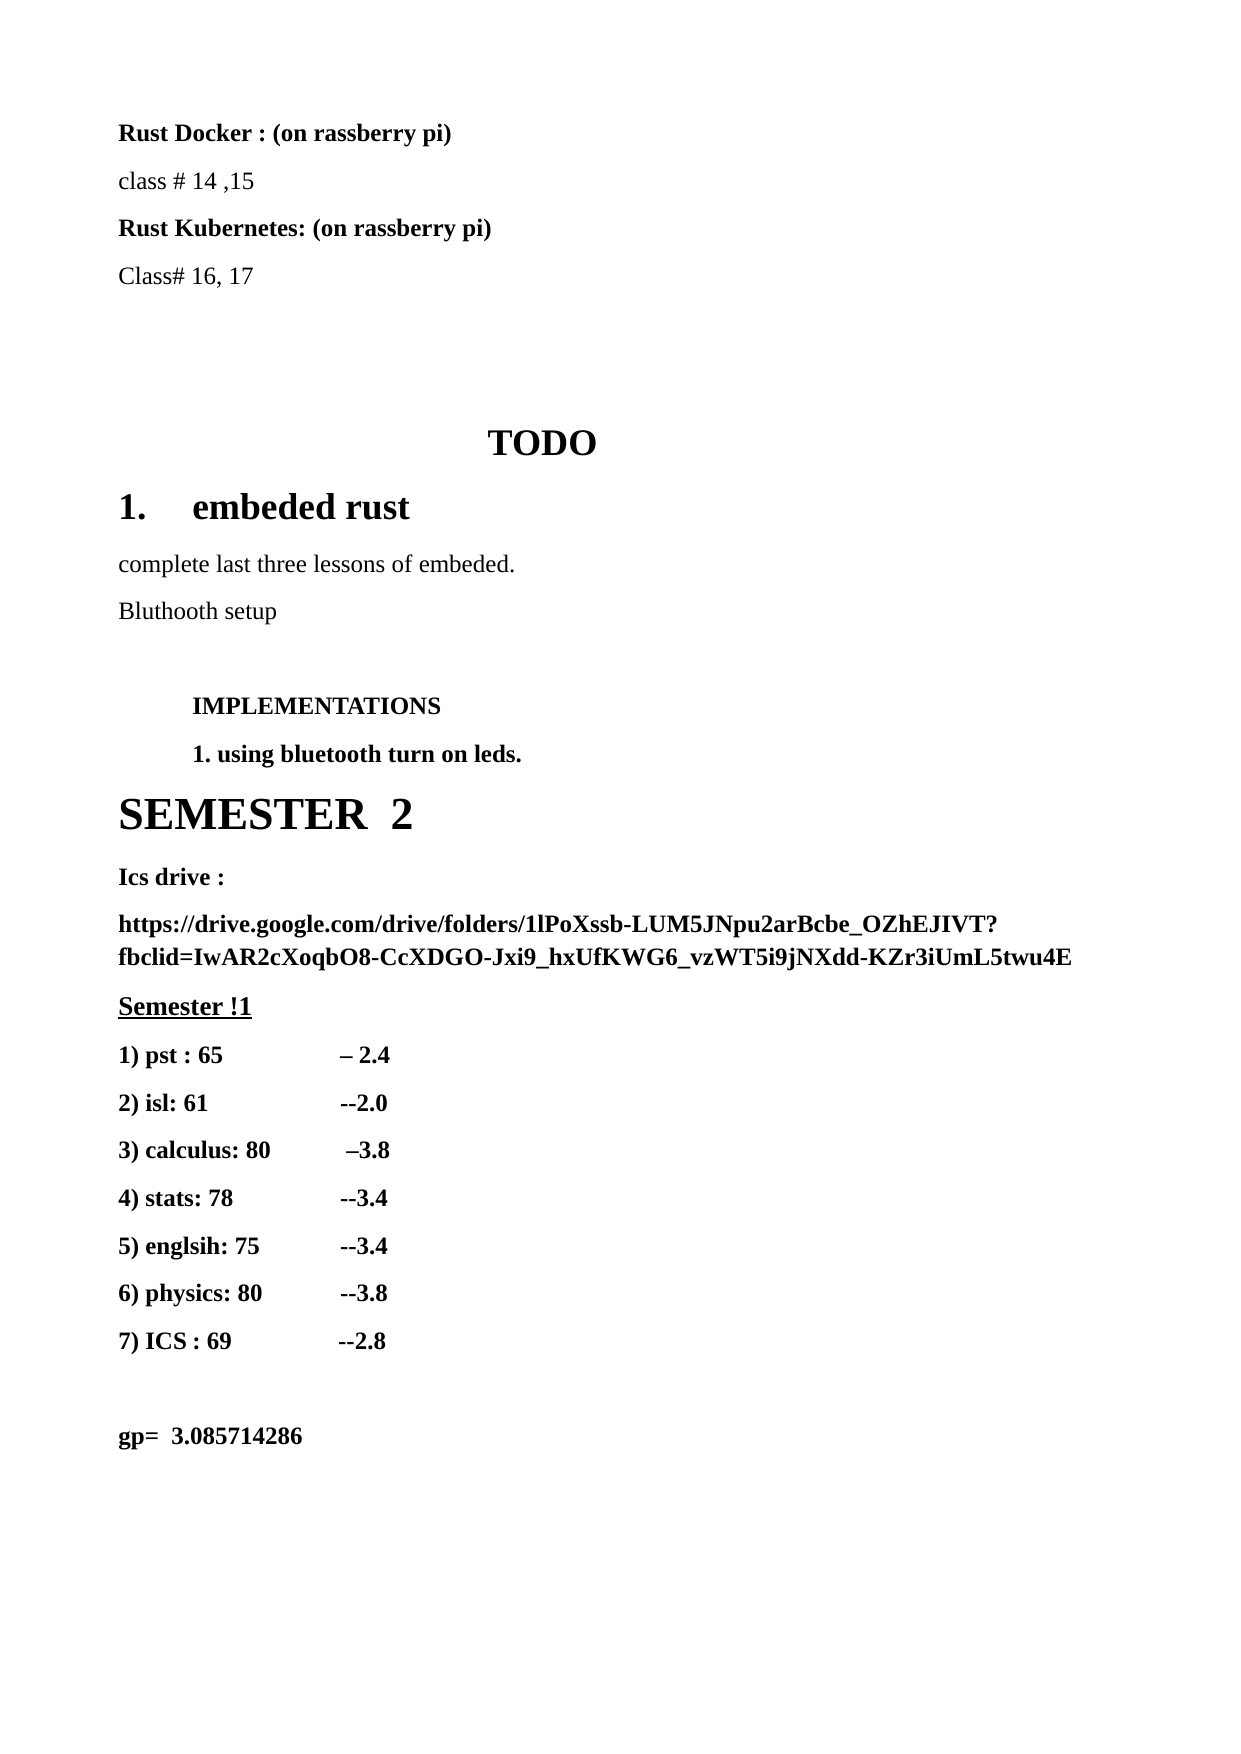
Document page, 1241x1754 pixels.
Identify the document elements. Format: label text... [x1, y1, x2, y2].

text https://drive.google.com/drive/folders/1lPoXssb-LUM5JNpu2arBcbe_OZhEJIVT?fbclid=IwAR2cXoqbO8-CcXDGO-Jxi9_hxUfKWG6_vzWT5i9jNXdd-KZr3iUmL5twu4E [118, 909, 1122, 971]
text 6) physics: 80 --3.8 [118, 1278, 1122, 1307]
text Rust Docker : (on rassberry pi) [118, 118, 1122, 147]
text IMPLEMENTATIONS [118, 691, 1122, 720]
text 4) stats: 78 --3.4 [118, 1183, 1122, 1212]
text SEMESTER 2 [118, 787, 1122, 839]
text 1. using bluetooth turn on leds. [118, 739, 1122, 768]
text 1) pst : 65 – 2.4 [118, 1040, 1122, 1069]
text complete last three lessons of embeded. [118, 549, 1122, 577]
text 1. embeded rust [118, 484, 1122, 528]
text 2) isl: 61 --2.0 [118, 1088, 1122, 1117]
text 5) englsih: 75 --3.4 [118, 1231, 1122, 1259]
text Bluthooth setup [118, 596, 1122, 625]
text gp= 3.085714286 [118, 1421, 1122, 1450]
text Ics drive : [118, 862, 1122, 891]
text 3) calculus: 80 –3.8 [118, 1136, 1122, 1164]
text 7) ICS : 69 --2.8 [118, 1326, 1122, 1355]
text TODO [118, 420, 1122, 463]
text Semester !1 [118, 990, 1122, 1021]
text Class# 16, 17 [118, 261, 1122, 290]
text Rust Kubernetes: (on rassberry pi) [118, 213, 1122, 242]
text class # 14 ,15 [118, 166, 1122, 194]
